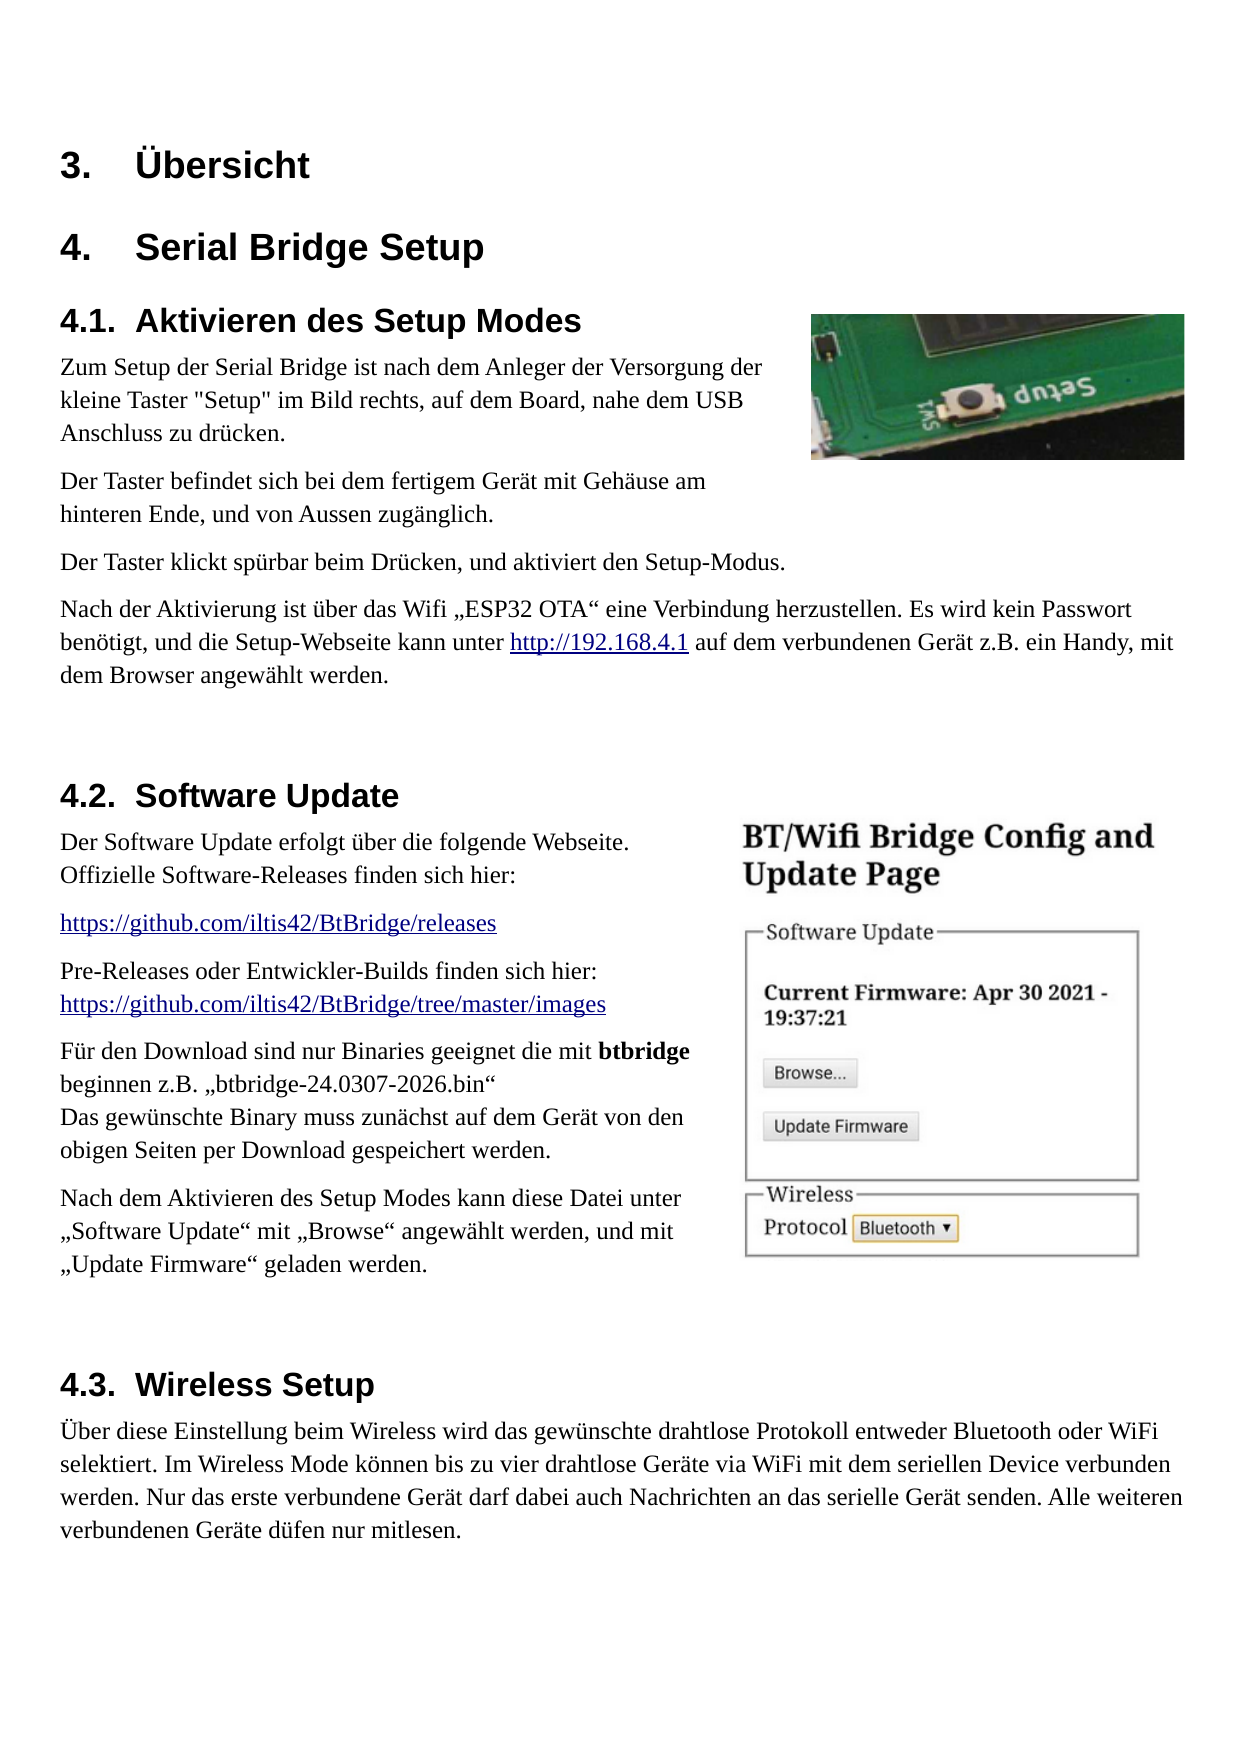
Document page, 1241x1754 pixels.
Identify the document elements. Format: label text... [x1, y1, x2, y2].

text Der Software Update erfolgt über die folgende Webseite. Offizielle Software-Releases finden sich hier: [60, 827, 738, 889]
text Der Taster klickt spürbar beim Drücken, und aktiviert den Setup-Modus. [60, 547, 1207, 575]
text Nach dem Aktivieren des Setup Modes kann diese Datei unter „Software Update“ mit „Browse“ angewählt werden, und mit „Update Firmware“ geladen werden. [60, 1183, 1207, 1278]
subtitle Software Update [60, 776, 1207, 815]
text https://github.com/iltis42/BtBridge/releases [60, 908, 738, 937]
subtitle Übersicht [60, 143, 1207, 187]
subtitle Serial Bridge Setup [60, 224, 1207, 268]
text Der Taster befindet sich bei dem fertigem Gerät mit Gehäuse am hinteren Ende, und von Aussen zugänglich. [60, 466, 1207, 528]
text Für den Download sind nur Binaries geeignet die mit btbridge beginnen z.B. „btbridge-24.0307-2026.bin“ Das gewünschte Binary muss zunächst auf dem Gerät von den obigen Seiten per Download gespeichert werden. [60, 1036, 738, 1164]
picture [738, 807, 1200, 1261]
picture [811, 314, 1185, 460]
subtitle Wireless Setup [60, 1365, 1207, 1404]
text Nach der Aktivierung ist über das Wifi „ESP32 OTA“ eine Verbindung herzustellen. Es wird kein Passwort benötigt, und die Setup-Webseite kann unter http://192.168.4.1 auf dem verbundenen Gerät z.B. ein Handy, mit dem Browser angewählt werden. [60, 594, 1207, 689]
text Über diese Einstellung beim Wireless wird das gewünschte drahtlose Protokoll entweder Bluetooth oder WiFi selektiert. Im Wireless Mode können bis zu vier drahtlose Geräte via WiFi mit dem seriellen Device verbunden werden. Nur das erste verbundene Gerät darf dabei auch Nachrichten an das serielle Gerät senden. Alle weiteren verbundenen Geräte düfen nur mitlesen. [60, 1416, 1207, 1544]
text Zum Setup der Serial Bridge ist nach dem Anleger der Versorgung der kleine Taster "Setup" im Bild rechts, auf dem Board, nahe dem USB Anschluss zu drücken. [60, 352, 778, 447]
text Pre-Releases oder Entwickler-Builds finden sich hier: https://github.com/iltis42/BtBridge/tree/master/images [60, 956, 738, 1017]
subtitle Aktivieren des Setup Modes [60, 281, 1217, 493]
